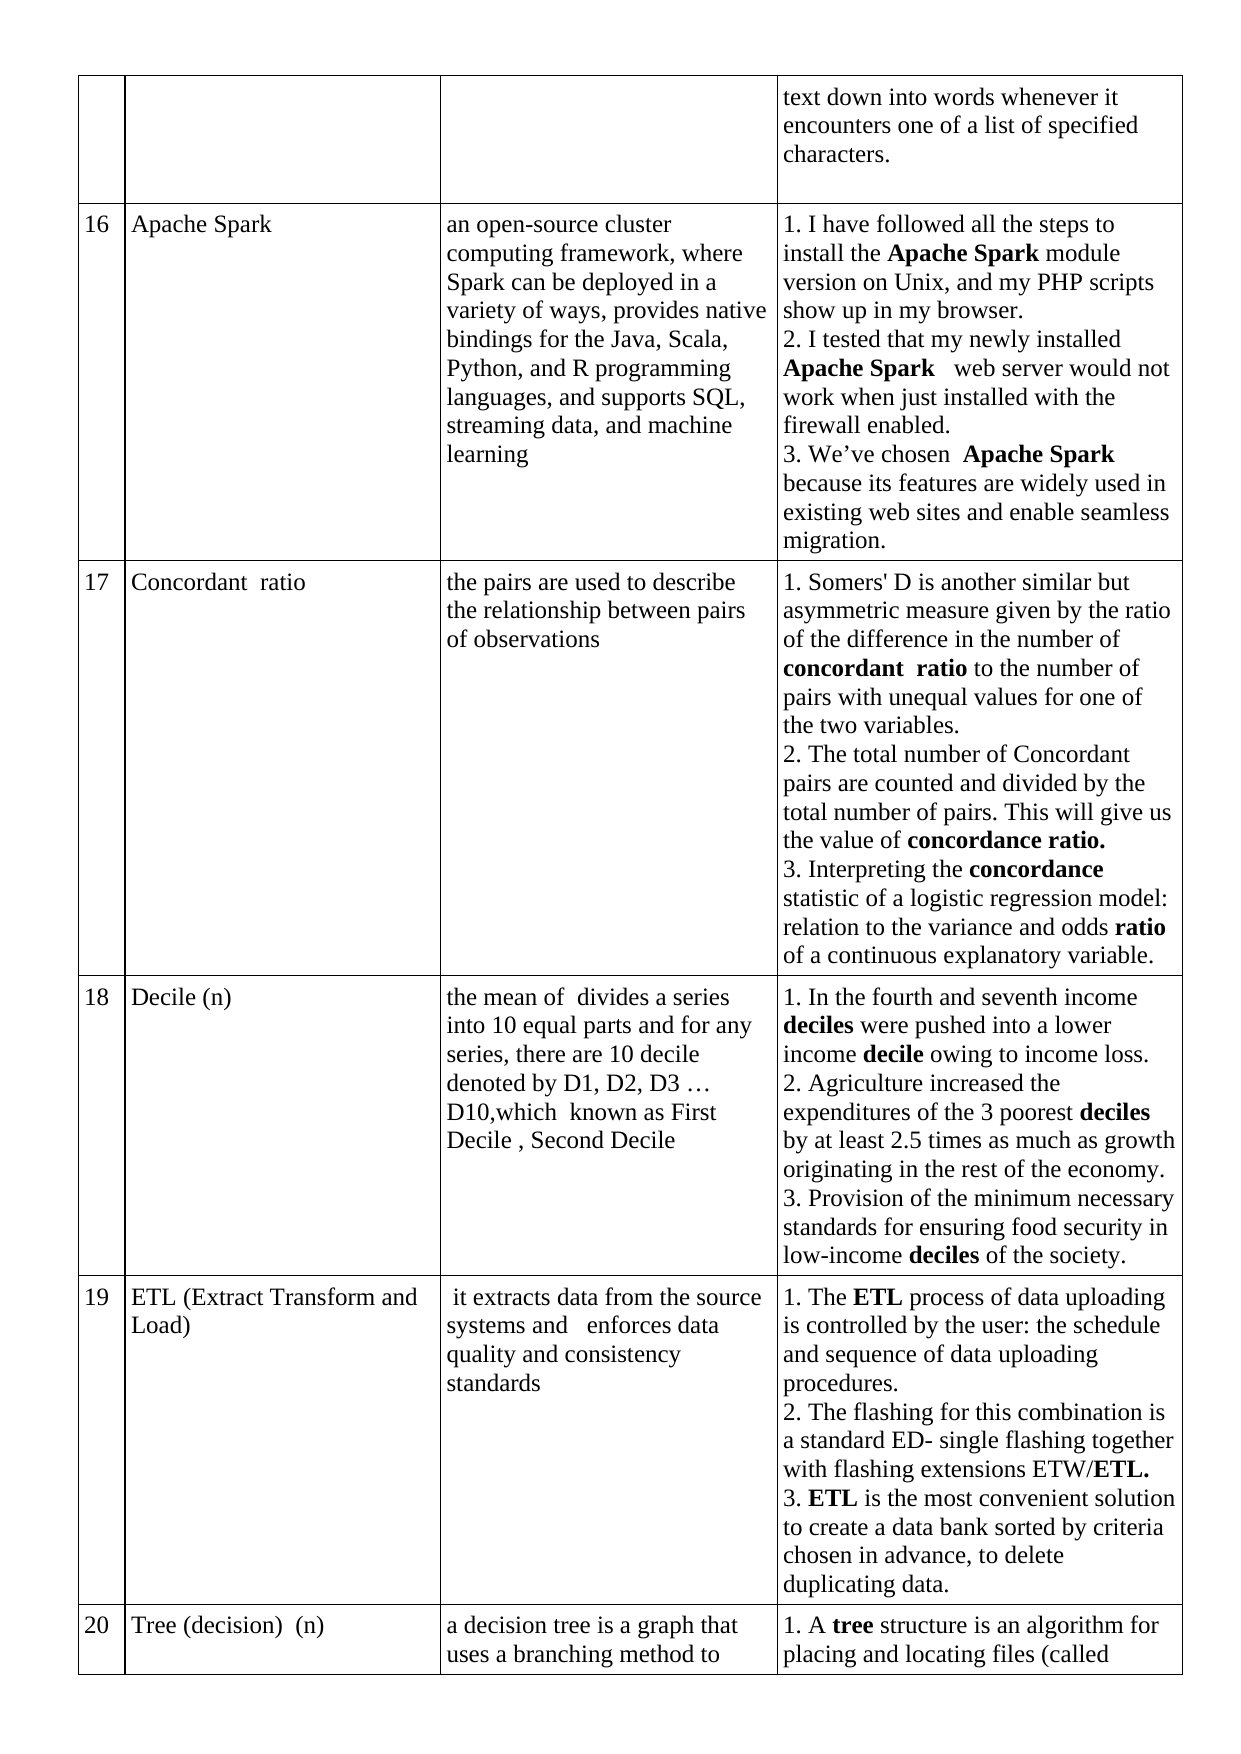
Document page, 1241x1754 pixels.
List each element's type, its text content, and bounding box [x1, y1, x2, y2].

table_cell it extracts data from the source systems and enforces data quality and consistency standards [441, 1276, 777, 1604]
table_cell text down into words whenever it encounters one of a list of specified characters. [778, 76, 1182, 202]
table_cell Tree (decision) (n) [126, 1605, 440, 1674]
table_cell [79, 76, 124, 202]
table_cell 1. In the fourth and seventh income deciles were pushed into a lower income decile owing to income loss. 2. Agriculture increased the expenditures of the 3 poorest deciles by at least 2.5 times as much as growth originating in the rest of the economy. 3. Provision of the minimum necessary standards for ensuring food security in low-income deciles of the society. [778, 976, 1182, 1275]
table_cell [441, 76, 777, 202]
table_cell ETL (Extract Transform and Load) [126, 1276, 440, 1604]
table_cell the pairs are used to describe the relationship between pairs of observations [441, 561, 777, 975]
table_cell 18 [79, 976, 124, 1275]
table_cell 1. Somers' D is another similar but asymmetric measure given by the ratio of the difference in the number of concordant ratio to the number of pairs with unequal values for one of the two variables. 2. The total number of Concordant pairs are counted and divided by the total number of pairs. This will give us the value of concordance ratio. 3. Interpreting the concordance statistic of a logistic regression model: relation to the variance and odds ratio of a continuous explanatory variable. [778, 561, 1182, 975]
table_cell Apache Spark [126, 204, 440, 560]
table_cell 17 [79, 561, 124, 975]
table_cell a decision tree is a graph that uses a branching method to [441, 1605, 777, 1674]
table_cell [126, 76, 440, 202]
table_cell 1. The ETL process of data uploading is controlled by the user: the schedule and sequence of data uploading procedures. 2. The flashing for this combination is a standard ED- single flashing together with flashing extensions ETW/ETL. 3. ETL is the most convenient solution to create a data bank sorted by criteria chosen in advance, to delete duplicating data. [778, 1276, 1182, 1604]
table_cell Concordant ratio [126, 561, 440, 975]
table_cell 1. A tree structure is an algorithm for placing and locating files (called [778, 1605, 1182, 1674]
table_cell 20 [79, 1605, 124, 1674]
table_cell the mean of divides a series into 10 equal parts and for any series, there are 10 decile denoted by D1, D2, D3 … D10,which known as First Decile , Second Decile [441, 976, 777, 1275]
table_cell an open-source cluster computing framework, where Spark can be deployed in a variety of ways, provides native bindings for the Java, Scala, Python, and R programming languages, and supports SQL, streaming data, and machine learning [441, 204, 777, 560]
table_cell 19 [79, 1276, 124, 1604]
table_cell Decile (n) [126, 976, 440, 1275]
table_cell 16 [79, 204, 124, 560]
table_cell 1. I have followed all the steps to install the Apache Spark module version on Unix, and my PHP scripts show up in my browser. 2. I tested that my newly installed Apache Spark web server would not work when just installed with the firewall enabled. 3. We’ve chosen Apache Spark because its features are widely used in existing web sites and enable seamless migration. [778, 204, 1182, 560]
